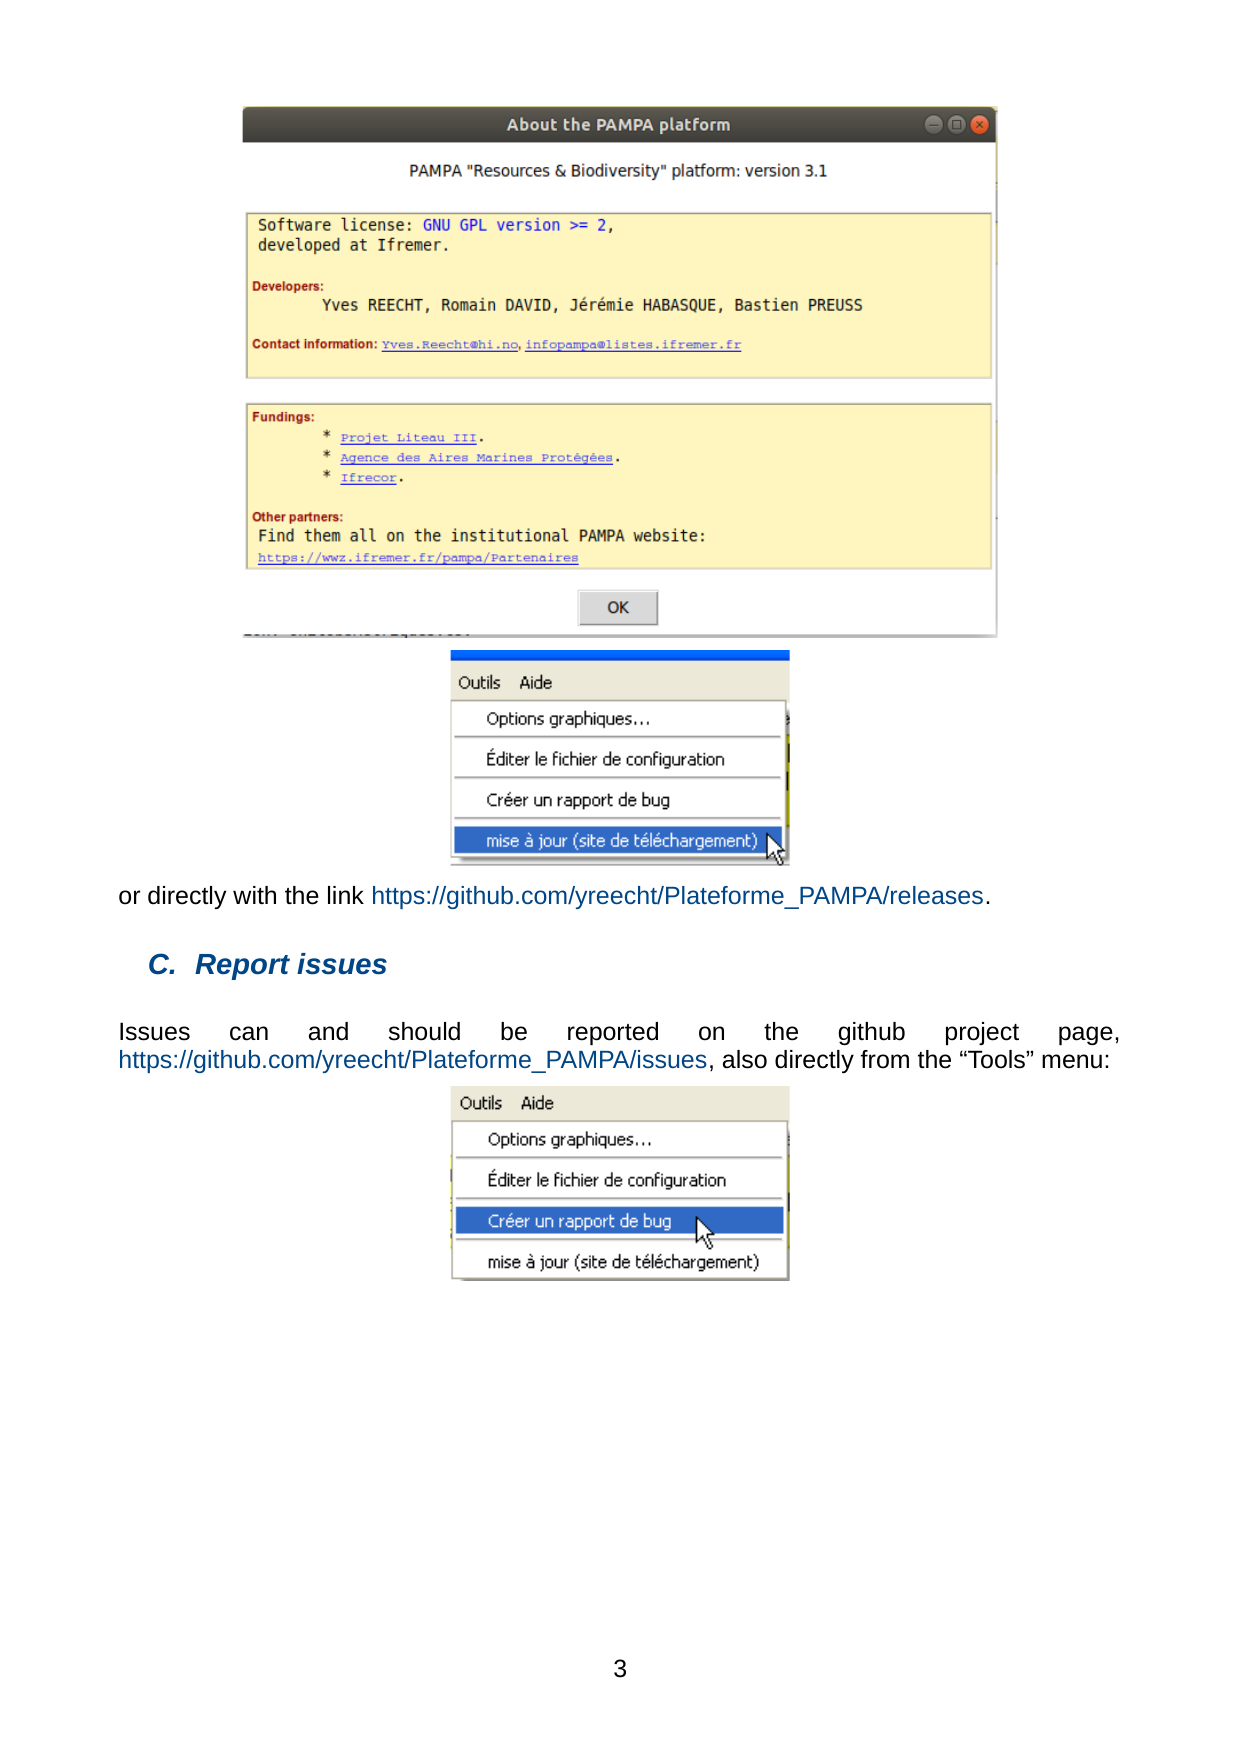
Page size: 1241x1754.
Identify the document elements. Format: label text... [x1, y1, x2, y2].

subtitle Report issues [148, 947, 1122, 981]
text or directly with the link https://github.com/yreecht/Plateforme_PAMPA/releases. [118, 881, 1122, 910]
picture [242, 106, 998, 638]
picture [450, 1086, 790, 1281]
picture [450, 650, 790, 869]
text Issues can and should be reported on the github project page, https://github.com/yreecht/Plateforme_PAMPA/issues, also directly from the “Tools” menu: [118, 1017, 1122, 1074]
